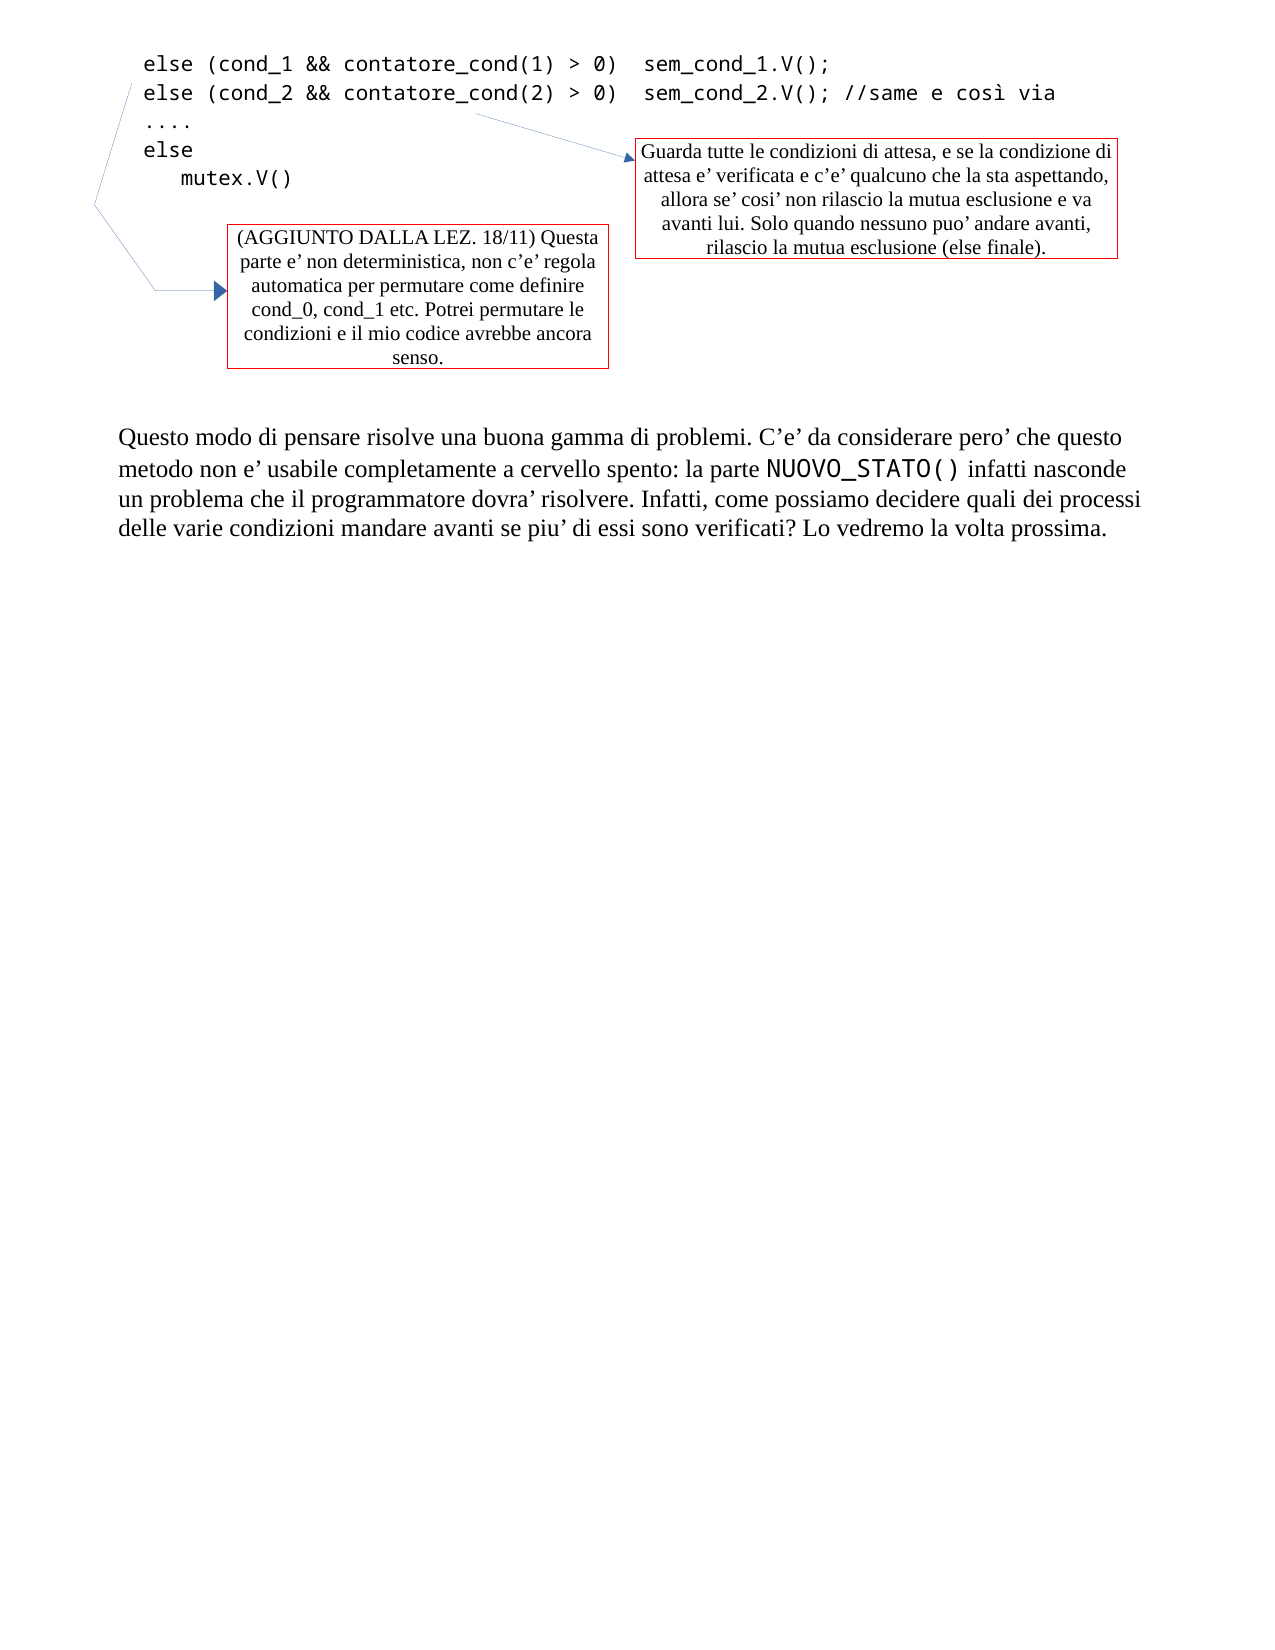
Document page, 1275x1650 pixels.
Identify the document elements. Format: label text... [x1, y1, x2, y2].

text else (cond_1 && contatore_cond(1) > 0) sem_cond_1.V(); [118, 49, 1157, 78]
text mutex.V() [118, 163, 635, 192]
text Questo modo di pensare risolve una buona gamma di problemi. C’e’ da considerare pero’ che questo metodo non e’ usabile completamente a cervello spento: la parte NUOVO_STATO() infatti nasconde un problema che il programmatore dovra’ risolvere. Infatti, come possiamo decidere quali dei processi delle varie condizioni mandare avanti se piu’ di essi sono verificati? Lo vedremo la volta prossima. [118, 422, 1157, 542]
text mutex.V() [1118, 163, 1157, 192]
text else [118, 135, 624, 163]
text mutex.V() [636, 163, 1117, 192]
text .... [118, 106, 1157, 135]
text else [553, 135, 1157, 163]
text else (cond_2 && contatore_cond(2) > 0) sem_cond_2.V(); //same e così via [118, 78, 1157, 106]
